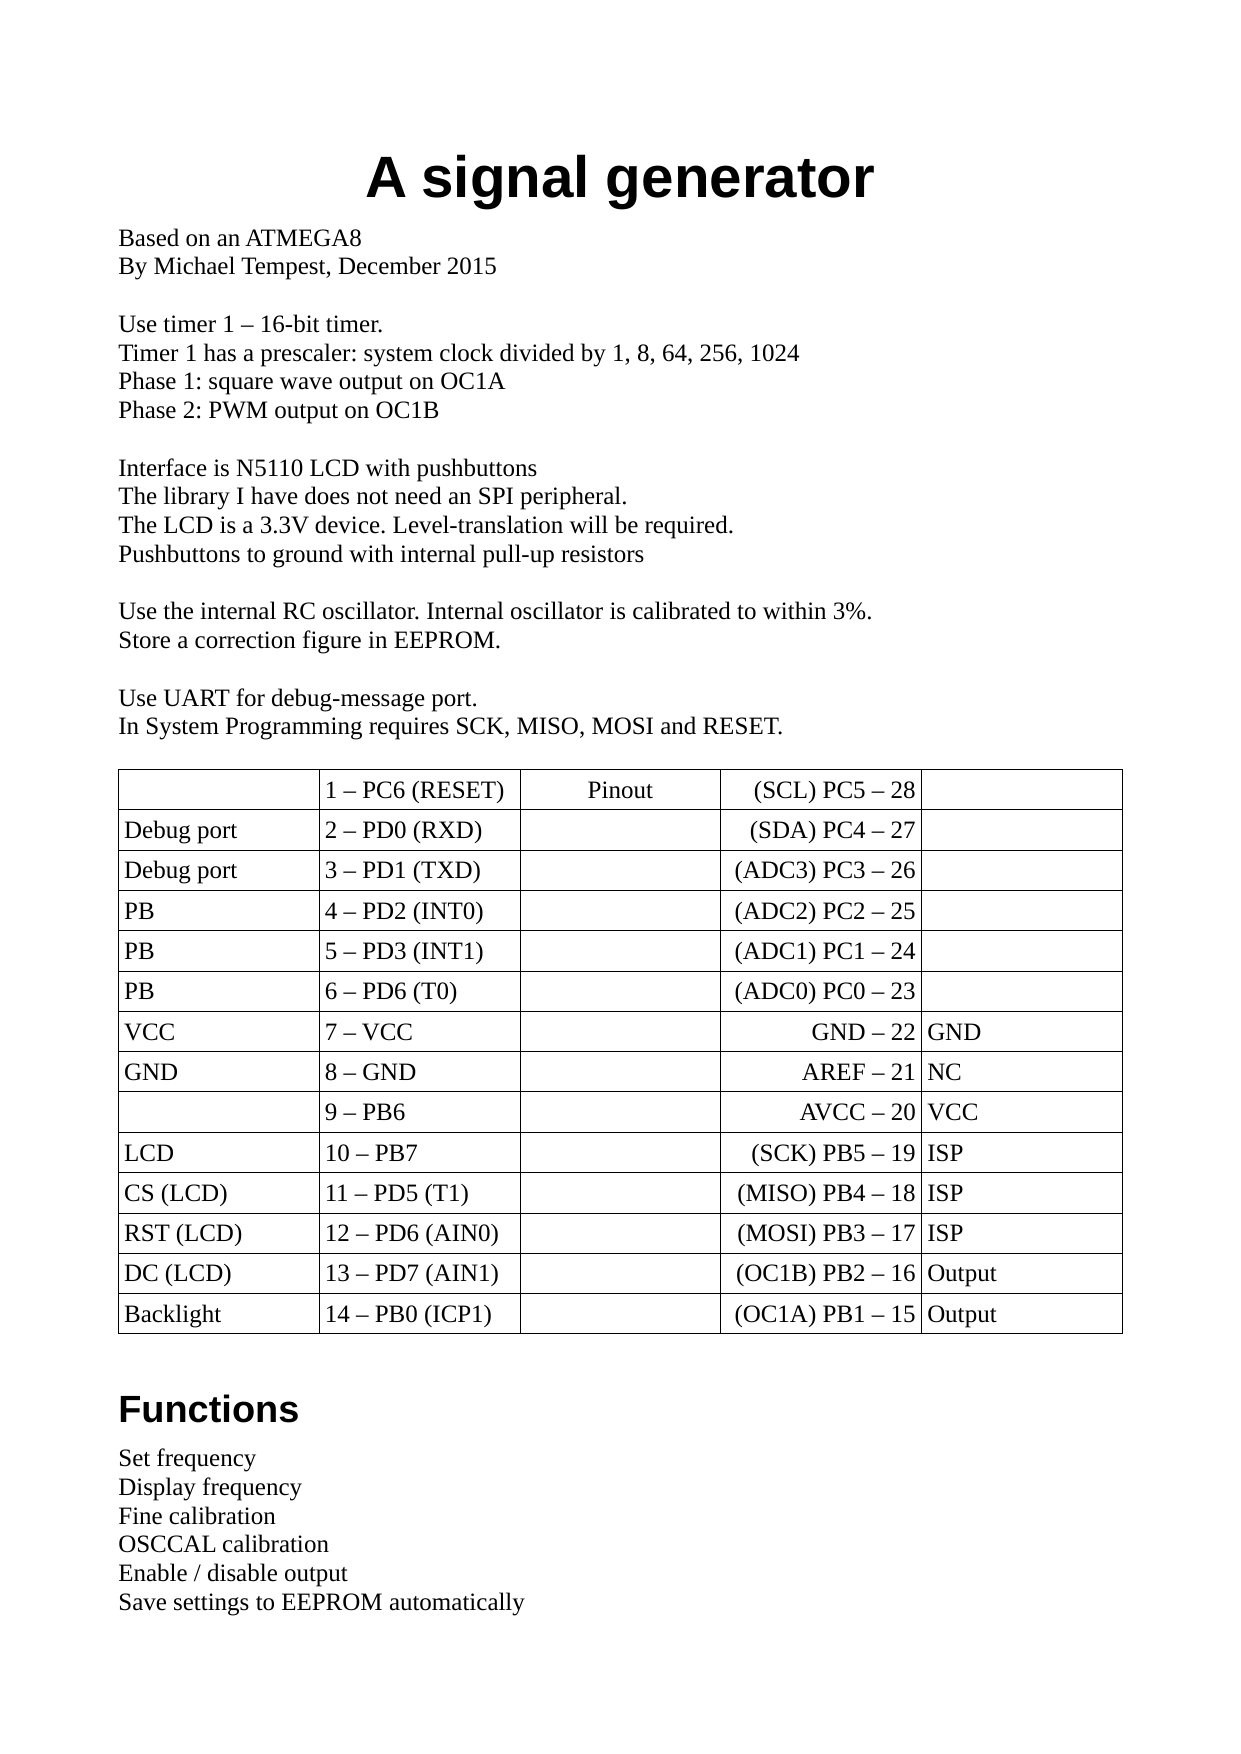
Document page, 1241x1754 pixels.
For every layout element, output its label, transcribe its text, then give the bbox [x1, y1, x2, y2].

table_cell [521, 1012, 720, 1051]
table_cell 6 – PD6 (T0) [320, 972, 520, 1011]
table_cell (MISO) PB4 – 18 [721, 1173, 921, 1212]
text OSCCAL calibration [118, 1529, 1122, 1558]
table_cell [521, 1092, 720, 1132]
text Use the internal RC oscillator. Internal oscillator is calibrated to within 3%. [118, 596, 1122, 625]
table_cell LCD [119, 1133, 319, 1172]
table_cell [521, 1294, 720, 1333]
table_cell DC (LCD) [119, 1254, 319, 1293]
table_cell (OC1B) PB2 – 16 [721, 1254, 921, 1293]
text Store a correction figure in EEPROM. [118, 625, 1122, 654]
table_cell [521, 1214, 720, 1253]
text Use UART for debug-message port. [118, 683, 1122, 711]
table_cell [521, 972, 720, 1011]
table_cell RST (LCD) [119, 1214, 319, 1253]
table_cell 14 – PB0 (ICP1) [320, 1294, 520, 1333]
table_cell [521, 1052, 720, 1091]
text In System Programming requires SCK, MISO, MOSI and RESET. [118, 711, 1122, 740]
table_cell 4 – PD2 (INT0) [320, 891, 520, 930]
table_cell 13 – PD7 (AIN1) [320, 1254, 520, 1293]
table_cell (SDA) PC4 – 27 [721, 810, 921, 849]
text Interface is N5110 LCD with pushbuttons [118, 453, 1122, 481]
table_cell NC [922, 1052, 1122, 1091]
table_cell Output [922, 1254, 1122, 1293]
subtitle Functions [118, 1387, 1122, 1431]
table_cell [521, 810, 720, 849]
table_cell [922, 851, 1122, 890]
table_cell (ADC1) PC1 – 24 [721, 931, 921, 971]
text Phase 1: square wave output on OC1A [118, 366, 1122, 395]
table_cell PB [119, 891, 319, 930]
table_cell 3 – PD1 (TXD) [320, 851, 520, 890]
text Enable / disable output [118, 1558, 1122, 1587]
table_header 1 – PC6 (RESET) [320, 770, 520, 809]
table_cell [922, 891, 1122, 930]
table_header [119, 770, 319, 809]
text By Michael Tempest, December 2015 [118, 251, 1122, 280]
table_cell 5 – PD3 (INT1) [320, 931, 520, 971]
table_cell PB [119, 972, 319, 1011]
table_cell PB [119, 931, 319, 971]
table_cell [521, 931, 720, 971]
table_cell ISP [922, 1173, 1122, 1212]
table_cell 11 – PD5 (T1) [320, 1173, 520, 1212]
table_cell 7 – VCC [320, 1012, 520, 1051]
table_cell VCC [119, 1012, 319, 1051]
table_cell [521, 851, 720, 890]
table_cell (OC1A) PB1 – 15 [721, 1294, 921, 1333]
table_cell [521, 891, 720, 930]
table_cell (SCK) PB5 – 19 [721, 1133, 921, 1172]
table_cell (ADC3) PC3 – 26 [721, 851, 921, 890]
text Based on an ATMEGA8 [118, 223, 1122, 251]
text Timer 1 has a prescaler: system clock divided by 1, 8, 64, 256, 1024 [118, 338, 1122, 366]
text Pushbuttons to ground with internal pull-up resistors [118, 539, 1122, 568]
table_cell (ADC0) PC0 – 23 [721, 972, 921, 1011]
table_cell (MOSI) PB3 – 17 [721, 1214, 921, 1253]
table_cell CS (LCD) [119, 1173, 319, 1212]
table_cell ISP [922, 1133, 1122, 1172]
table_cell 8 – GND [320, 1052, 520, 1091]
text Set frequency [118, 1443, 1122, 1472]
table_cell Debug port [119, 851, 319, 890]
table_cell Output [922, 1294, 1122, 1333]
table_cell Backlight [119, 1294, 319, 1333]
table_cell GND – 22 [721, 1012, 921, 1051]
table_cell ISP [922, 1214, 1122, 1253]
table_cell 10 – PB7 [320, 1133, 520, 1172]
table_cell [922, 931, 1122, 971]
table_cell [922, 810, 1122, 849]
table_cell 9 – PB6 [320, 1092, 520, 1132]
table_cell [119, 1092, 319, 1132]
text Phase 2: PWM output on OC1B [118, 395, 1122, 424]
table_cell AREF – 21 [721, 1052, 921, 1091]
table_cell GND [922, 1012, 1122, 1051]
table_cell 2 – PD0 (RXD) [320, 810, 520, 849]
table_cell (ADC2) PC2 – 25 [721, 891, 921, 930]
table_cell Debug port [119, 810, 319, 849]
table_header [922, 770, 1122, 809]
text Display frequency [118, 1472, 1122, 1501]
table_cell AVCC – 20 [721, 1092, 921, 1132]
table_cell VCC [922, 1092, 1122, 1132]
table_cell GND [119, 1052, 319, 1091]
table_cell [521, 1133, 720, 1172]
text The library I have does not need an SPI peripheral. [118, 481, 1122, 510]
title A signal generator [118, 143, 1122, 210]
text Use timer 1 – 16-bit timer. [118, 309, 1122, 338]
table_cell [922, 972, 1122, 1011]
table_header Pinout [521, 770, 720, 809]
table_header (SCL) PC5 – 28 [721, 770, 921, 809]
text Fine calibration [118, 1501, 1122, 1529]
text The LCD is a 3.3V device. Level-translation will be required. [118, 510, 1122, 539]
table_cell 12 – PD6 (AIN0) [320, 1214, 520, 1253]
table_cell [521, 1173, 720, 1212]
text Save settings to EEPROM automatically [118, 1587, 1122, 1616]
table_cell [521, 1254, 720, 1293]
